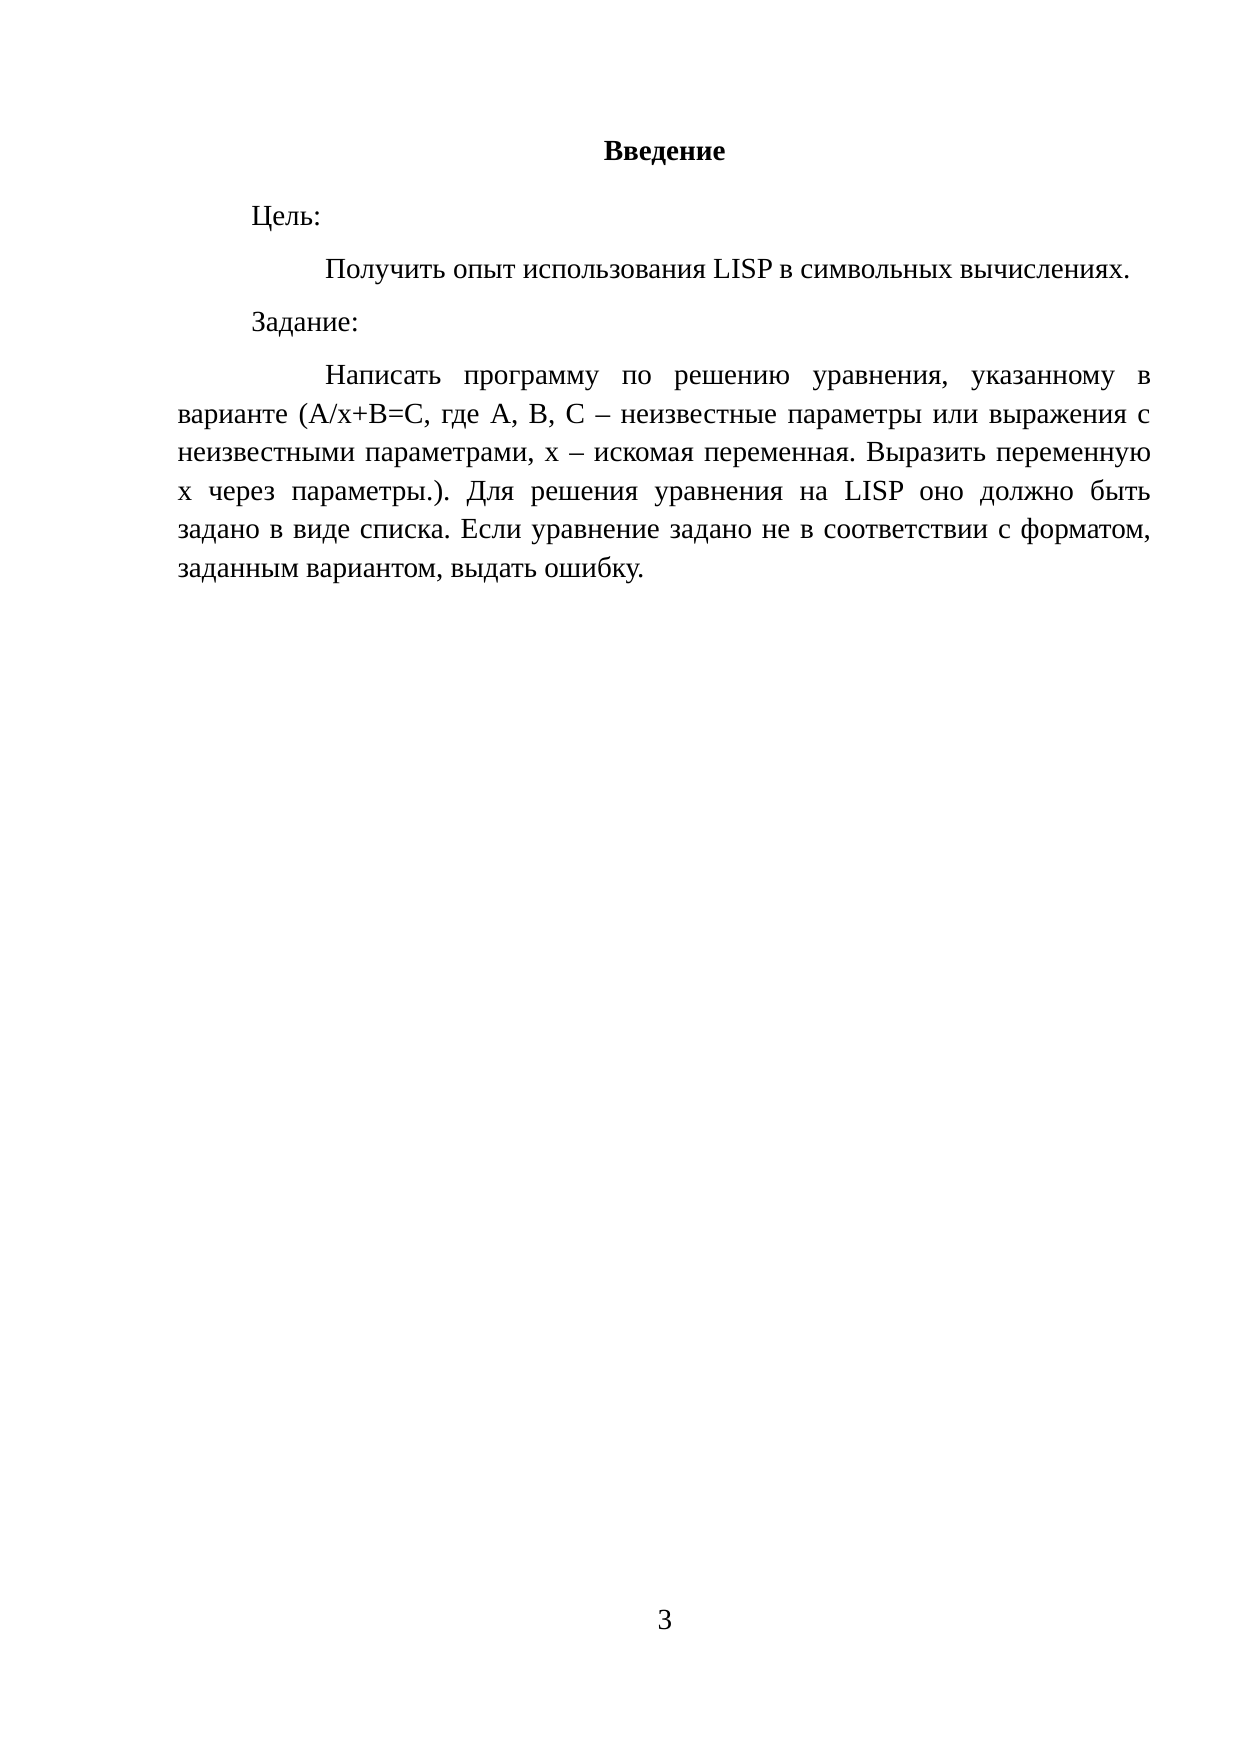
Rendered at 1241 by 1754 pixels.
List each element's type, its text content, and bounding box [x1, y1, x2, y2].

text Цель: [177, 198, 1152, 232]
text Получить опыт использования LISP в символьных вычислениях. [177, 251, 1152, 285]
title Введение [177, 133, 1152, 166]
text Задание: [177, 304, 1152, 338]
text Написать программу по решению уравнения, указанному в варианте (A/x+B=C, где A, B, C – неизвестные параметры или выражения с неизвестными параметрами, x – искомая переменная. Выразить переменную x через параметры.). Для решения уравнения на LISP оно должно быть задано в виде списка. Если уравнение задано не в соответствии с форматом, заданным вариантом, выдать ошибку. [177, 357, 1152, 584]
